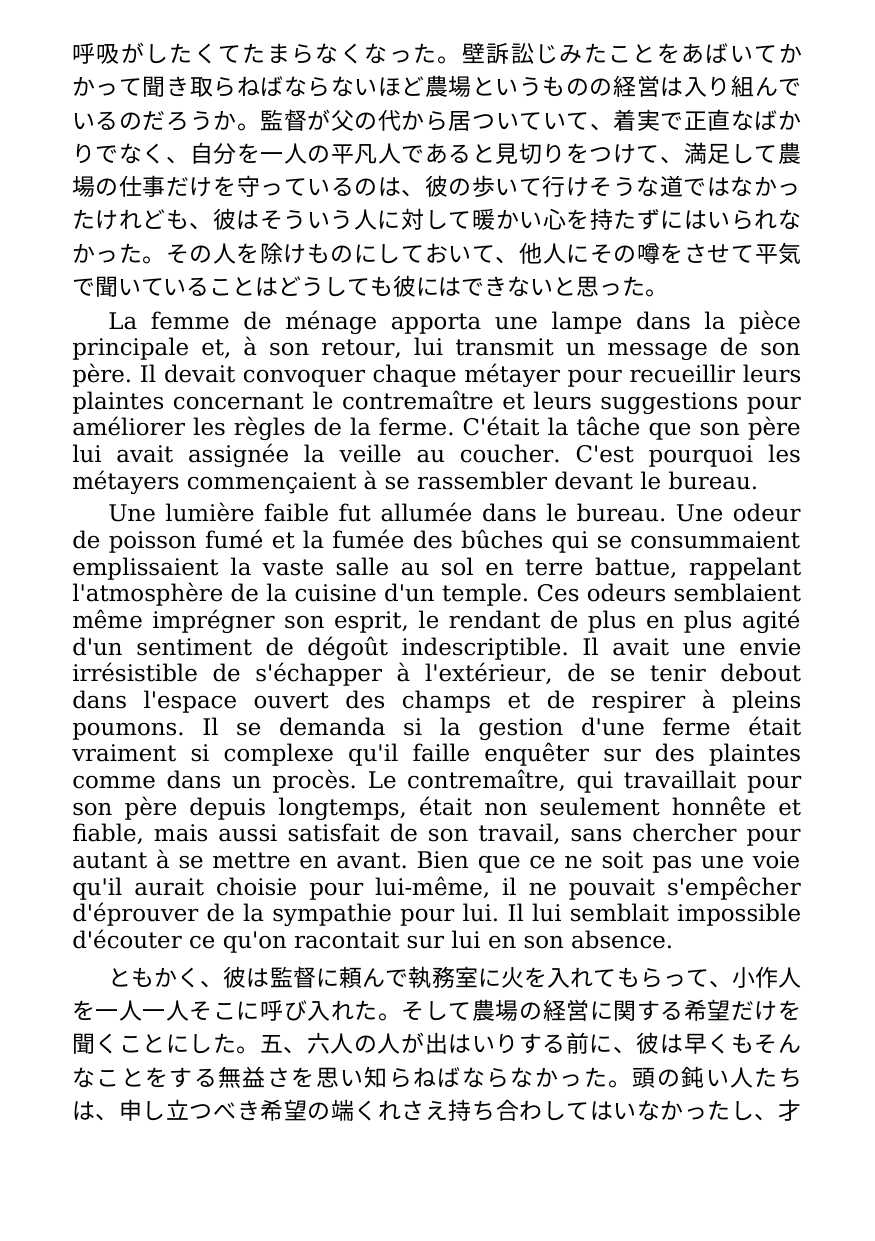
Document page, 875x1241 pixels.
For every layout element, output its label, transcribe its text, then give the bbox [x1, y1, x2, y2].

text ともかく、彼は監督に頼んで執務室に火を入れてもらって、小作人を一人一人そこに呼び入れた。そして農場の経営に関する希望だけを聞くことにした。五、六人の人が出はいりする前に、彼は早くもそんなことをする無益さを思い知らねばならなかった。頭の鈍い人たちは、申し立つべき希望の端くれさえ持ち合わしてはいなかったし、才 [72, 960, 802, 1126]
text Une lumière faible fut allumée dans le bureau. Une odeur de poisson fumé et la fumée des bûches qui se consummaient emplissaient la vaste salle au sol en terre battue, rappelant l'atmosphère de la cuisine d'un temple. Ces odeurs semblaient même imprégner son esprit, le rendant de plus en plus agité d'un sentiment de dégoût indescriptible. Il avait une envie irrésistible de s'échapper à l'extérieur, de se tenir debout dans l'espace ouvert des champs et de respirer à pleins poumons. Il se demanda si la gestion d'une ferme était vraiment si complexe qu'il faille enquêter sur des plaintes comme dans un procès. Le contremaître, qui travaillait pour son père depuis longtemps, était non seulement honnête et fiable, mais aussi satisfait de son travail, sans chercher pour autant à se mettre en avant. Bien que ce ne soit pas une voie qu'il aurait choisie pour lui-même, il ne pouvait s'empêcher d'éprouver de la sympathie pour lui. Il lui semblait impossible d'écouter ce qu'on racontait sur lui en son absence. [72, 500, 802, 954]
text 呼吸がしたくてたまらなくなった。壁訴訟じみたことをあばいてかかって聞き取らねばならないほど農場というものの経営は入り組んでいるのだろうか。監督が父の代から居ついていて、着実で正直なばかりでなく、自分を一人の平凡人であると見切りをつけて、満足して農場の仕事だけを守っているのは、彼の歩いて行けそうな道ではなかったけれども、彼はそういう人に対して暖かい心を持たずにはいられなかった。その人を除けものにしておいて、他人にその噂をさせて平気で聞いていることはどうしても彼にはできないと思った。 [72, 36, 802, 302]
text La femme de ménage apporta une lampe dans la pièce principale et, à son retour, lui transmit un message de son père. Il devait convoquer chaque métayer pour recueillir leurs plaintes concernant le contremaître et leurs suggestions pour améliorer les règles de la ferme. C'était la tâche que son père lui avait assignée la veille au coucher. C'est pourquoi les métayers commençaient à se rassembler devant le bureau. [72, 308, 802, 494]
